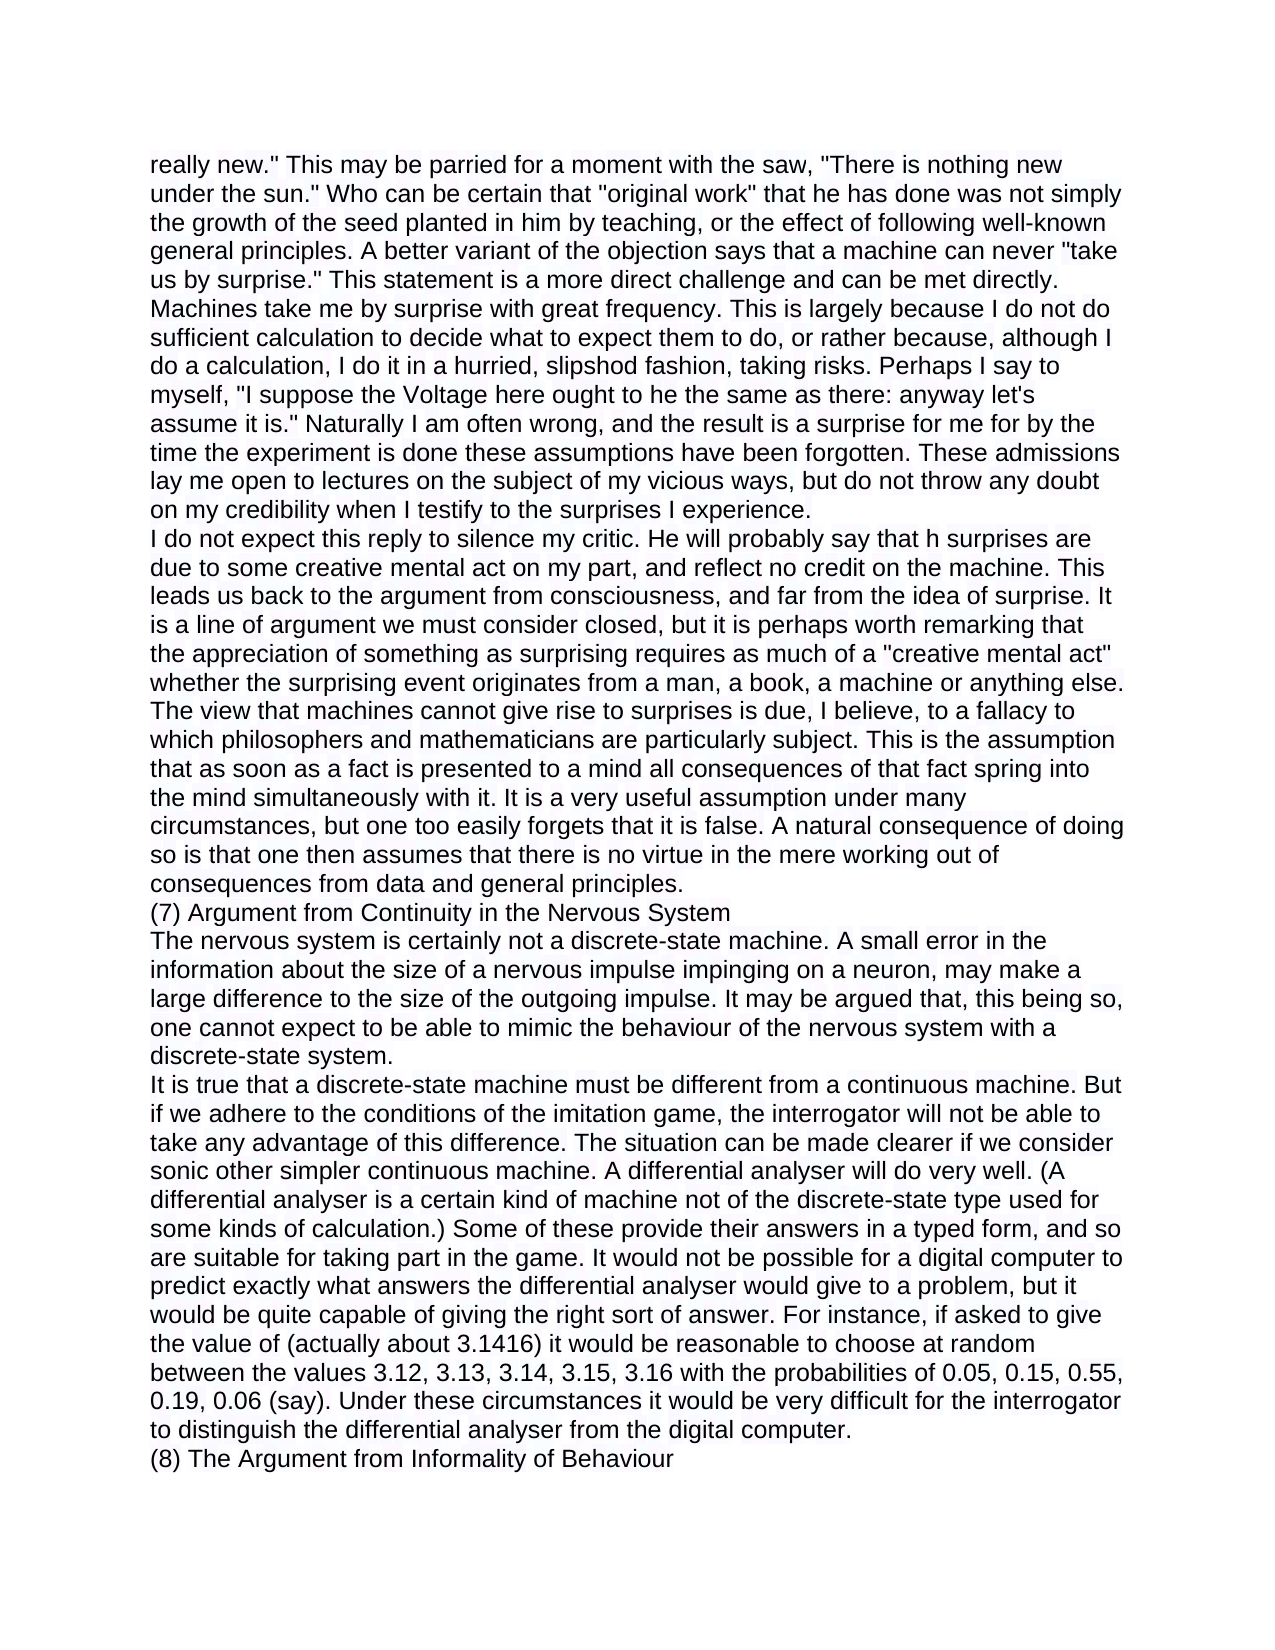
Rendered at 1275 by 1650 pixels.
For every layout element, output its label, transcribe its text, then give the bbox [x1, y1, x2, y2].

text (8) The Argument from Informality of Behaviour [674, 1444, 1125, 1472]
text It is true that a discrete-state machine must be different from a continuous machine. But if we adhere to the conditions of the imitation game, the interrogator will not be able to take any advantage of this difference. The situation can be made clearer if we consider sonic other simpler continuous machine. A differential analyser will do very well. (A differential analyser is a certain kind of machine not of the discrete-state type used for some kinds of calculation.) Some of these provide their answers in a typed form, and so are suitable for taking part in the game. It would not be possible for a digital computer to predict exactly what answers the differential analyser would give to a problem, but it would be quite capable of giving the right sort of answer. For instance, if asked to give the value of (actually about 3.1416) it would be reasonable to choose at random between the values 3.12, 3.13, 3.14, 3.15, 3.16 with the probabilities of 0.05, 0.15, 0.55, 0.19, 0.06 (say). Under these circumstances it would be very difficult for the interrogator to distinguish the differential analyser from the digital computer. [150, 1070, 1125, 1444]
text A variant of Lady Lovelace's objection states that a machine can "never do anything really new." This may be parried for a moment with the saw, "There is nothing new under the sun." Who can be certain that "original work" that he has done was not simply the growth of the seed planted in him by teaching, or the effect of following well-known general principles. A better variant of the objection says that a machine can never "take us by surprise." This statement is a more direct challenge and can be met directly. Machines take me by surprise with great frequency. This is largely because I do not do sufficient calculation to decide what to expect them to do, or rather because, although I do a calculation, I do it in a hurried, slipshod fashion, taking risks. Perhaps I say to myself, "I suppose the Voltage here ought to he the same as there: anyway let's assume it is." Naturally I am often wrong, and the result is a surprise for me for by the time the experiment is done these assumptions have been forgotten. These admissions lay me open to lectures on the subject of my vicious ways, but do not throw any doubt on my credibility when I testify to the surprises I experience. [150, 150, 1125, 524]
text (7) Argument from Continuity in the Nervous System [150, 897, 1125, 926]
text The view that machines cannot give rise to surprises is due, I believe, to a fallacy to which philosophers and mathematicians are particularly subject. This is the assumption that as soon as a fact is presented to a mind all consequences of that fact spring into the mind simultaneously with it. It is a very useful assumption under many circumstances, but one too easily forgets that it is false. A natural consequence of doing so is that one then assumes that there is no virtue in the mere working out of consequences from data and general principles. [150, 696, 1125, 897]
text I do not expect this reply to silence my critic. He will probably say that h surprises are due to some creative mental act on my part, and reflect no credit on the machine. This leads us back to the argument from consciousness, and far from the idea of surprise. It is a line of argument we must consider closed, but it is perhaps worth remarking that the appreciation of something as surprising requires as much of a "creative mental act" whether the surprising event originates from a man, a book, a machine or anything else. [150, 524, 1125, 696]
text The nervous system is certainly not a discrete-state machine. A small error in the information about the size of a nervous impulse impinging on a neuron, may make a large difference to the size of the outgoing impulse. It may be argued that, this being so, one cannot expect to be able to mimic the behaviour of the nervous system with a discrete-state system. [150, 926, 1125, 1070]
